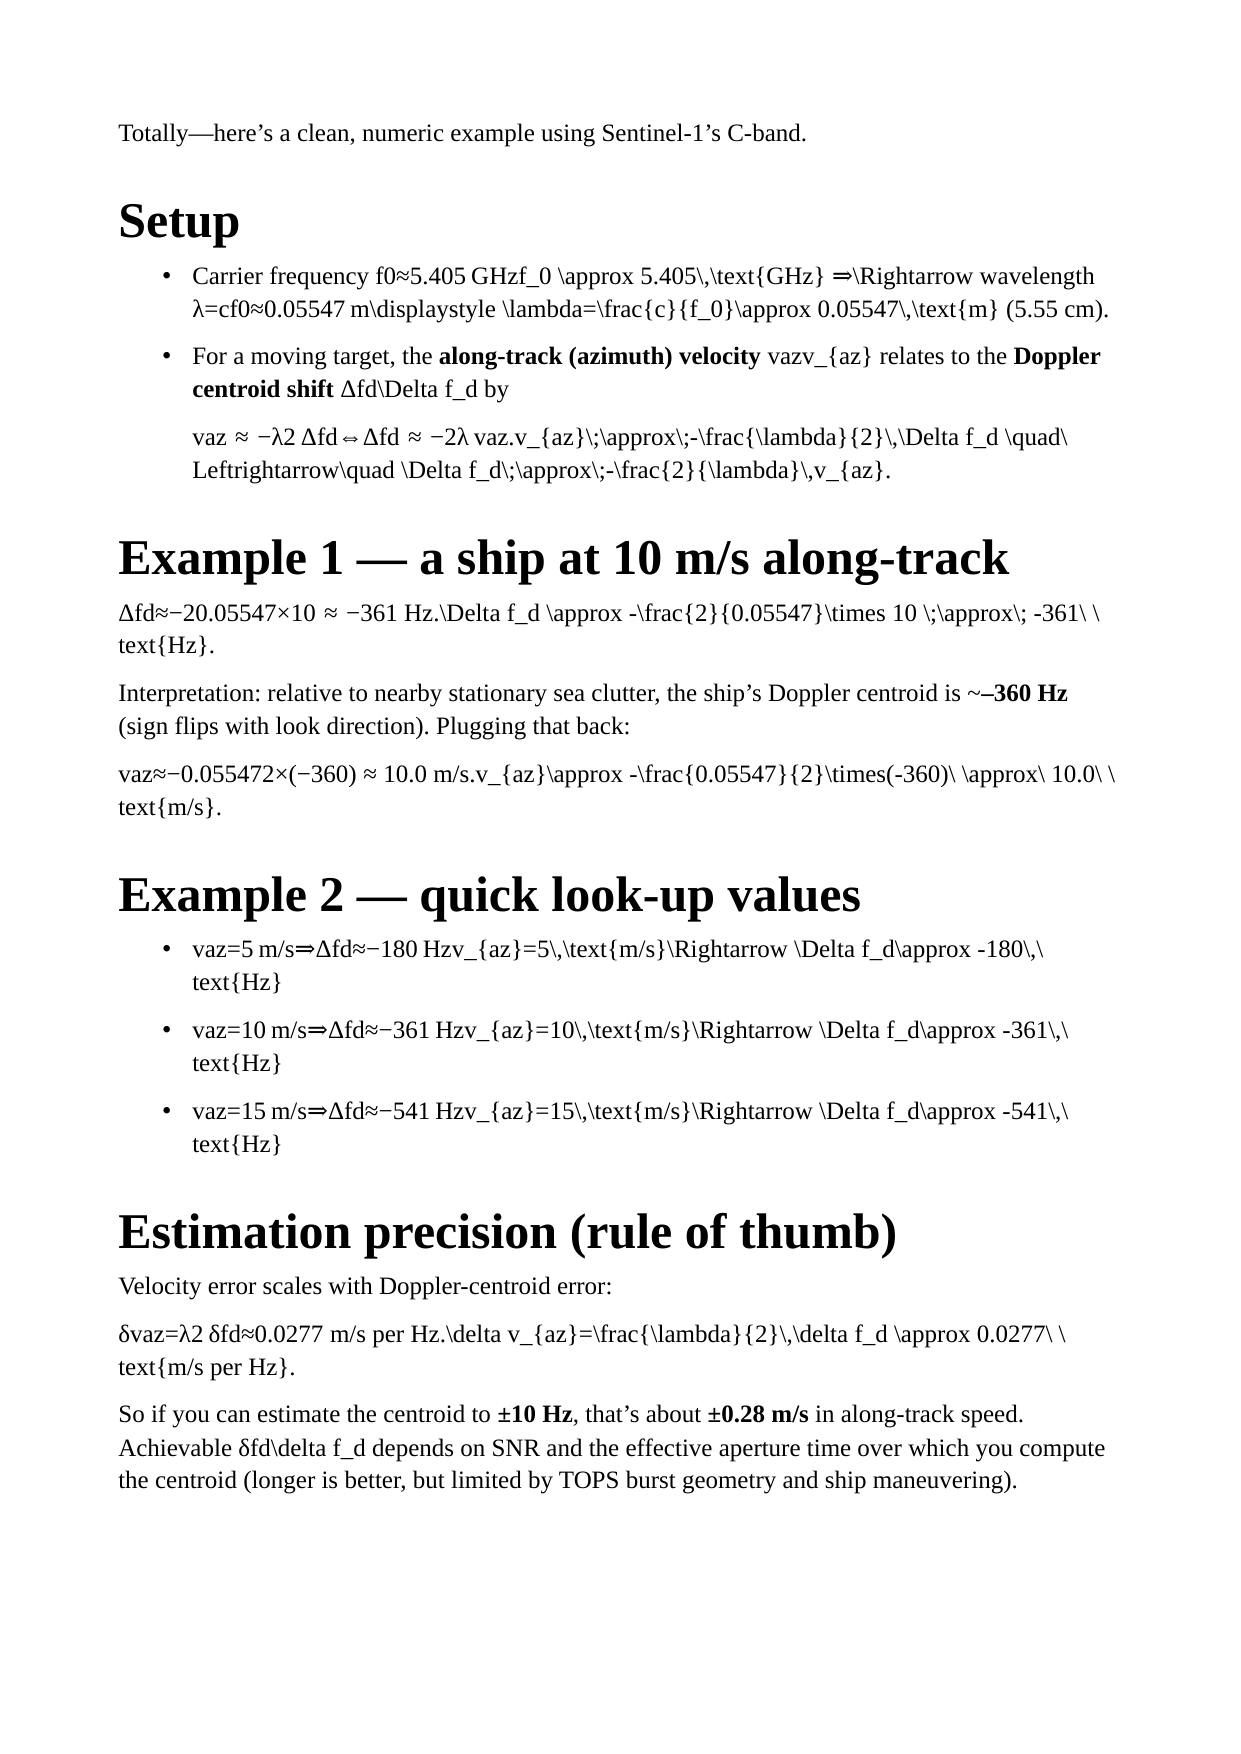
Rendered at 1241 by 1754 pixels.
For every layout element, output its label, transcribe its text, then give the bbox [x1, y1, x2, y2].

subtitle Estimation precision (rule of thumb) [118, 1201, 1122, 1259]
list Carrier frequency f0≈5.405 GHzf_0 \approx 5.405\,\text{GHz} ⇒\Rightarrow wavelength λ=cf0≈0.05547 m\displaystyle \lambda=\frac{c}{f_0}\approx 0.05547\,\text{m} (5.55 cm). [162, 261, 1122, 322]
subtitle Example 1 — a ship at 10 m/s along-track [118, 528, 1122, 585]
text vaz≈−0.055472×(−360) ≈ 10.0 m/s.v_{az}\approx -\frac{0.05547}{2}\times(-360)\ \approx\ 10.0\ \text{m/s}. [118, 759, 1122, 821]
text Velocity error scales with Doppler-centroid error: [118, 1271, 1122, 1300]
subtitle Setup [118, 191, 1122, 248]
list vaz=10 m/s⇒Δfd≈−361 Hzv_{az}=10\,\text{m/s}\Rightarrow \Delta f_d\approx -361\,\text{Hz} [162, 1015, 1122, 1077]
text Totally—here’s a clean, numeric example using Sentinel-1’s C-band. [118, 118, 1122, 147]
list vaz=15 m/s⇒Δfd≈−541 Hzv_{az}=15\,\text{m/s}\Rightarrow \Delta f_d\approx -541\,\text{Hz} [162, 1096, 1122, 1157]
list vaz=5 m/s⇒Δfd≈−180 Hzv_{az}=5\,\text{m/s}\Rightarrow \Delta f_d\approx -180\,\text{Hz} [162, 934, 1122, 996]
subtitle Example 2 — quick look-up values [118, 864, 1122, 922]
text So if you can estimate the centroid to ±10 Hz, that’s about ±0.28 m/s in along-track speed. Achievable δfd\delta f_d depends on SNR and the effective aperture time over which you compute the centroid (longer is better, but limited by TOPS burst geometry and ship maneuvering). [118, 1399, 1122, 1494]
list vaz ≈ −λ2 Δfd⇔Δfd ≈ −2λ vaz.v_{az}\;\approx\;-\frac{\lambda}{2}\,\Delta f_d \quad\Leftrightarrow\quad \Delta f_d\;\approx\;-\frac{2}{\lambda}\,v_{az}. [162, 422, 1122, 484]
list For a moving target, the along-track (azimuth) velocity vazv_{az} relates to the Doppler centroid shift Δfd\Delta f_d by [162, 341, 1122, 403]
text Interpretation: relative to nearby stationary sea clutter, the ship’s Doppler centroid is ~–360 Hz (sign flips with look direction). Plugging that back: [118, 678, 1122, 740]
text δvaz=λ2 δfd≈0.0277 m/s per Hz.\delta v_{az}=\frac{\lambda}{2}\,\delta f_d \approx 0.0277\ \text{m/s per Hz}. [118, 1319, 1122, 1381]
text Δfd≈−20.05547×10 ≈ −361 Hz.\Delta f_d \approx -\frac{2}{0.05547}\times 10 \;\approx\; -361\ \text{Hz}. [118, 598, 1122, 659]
